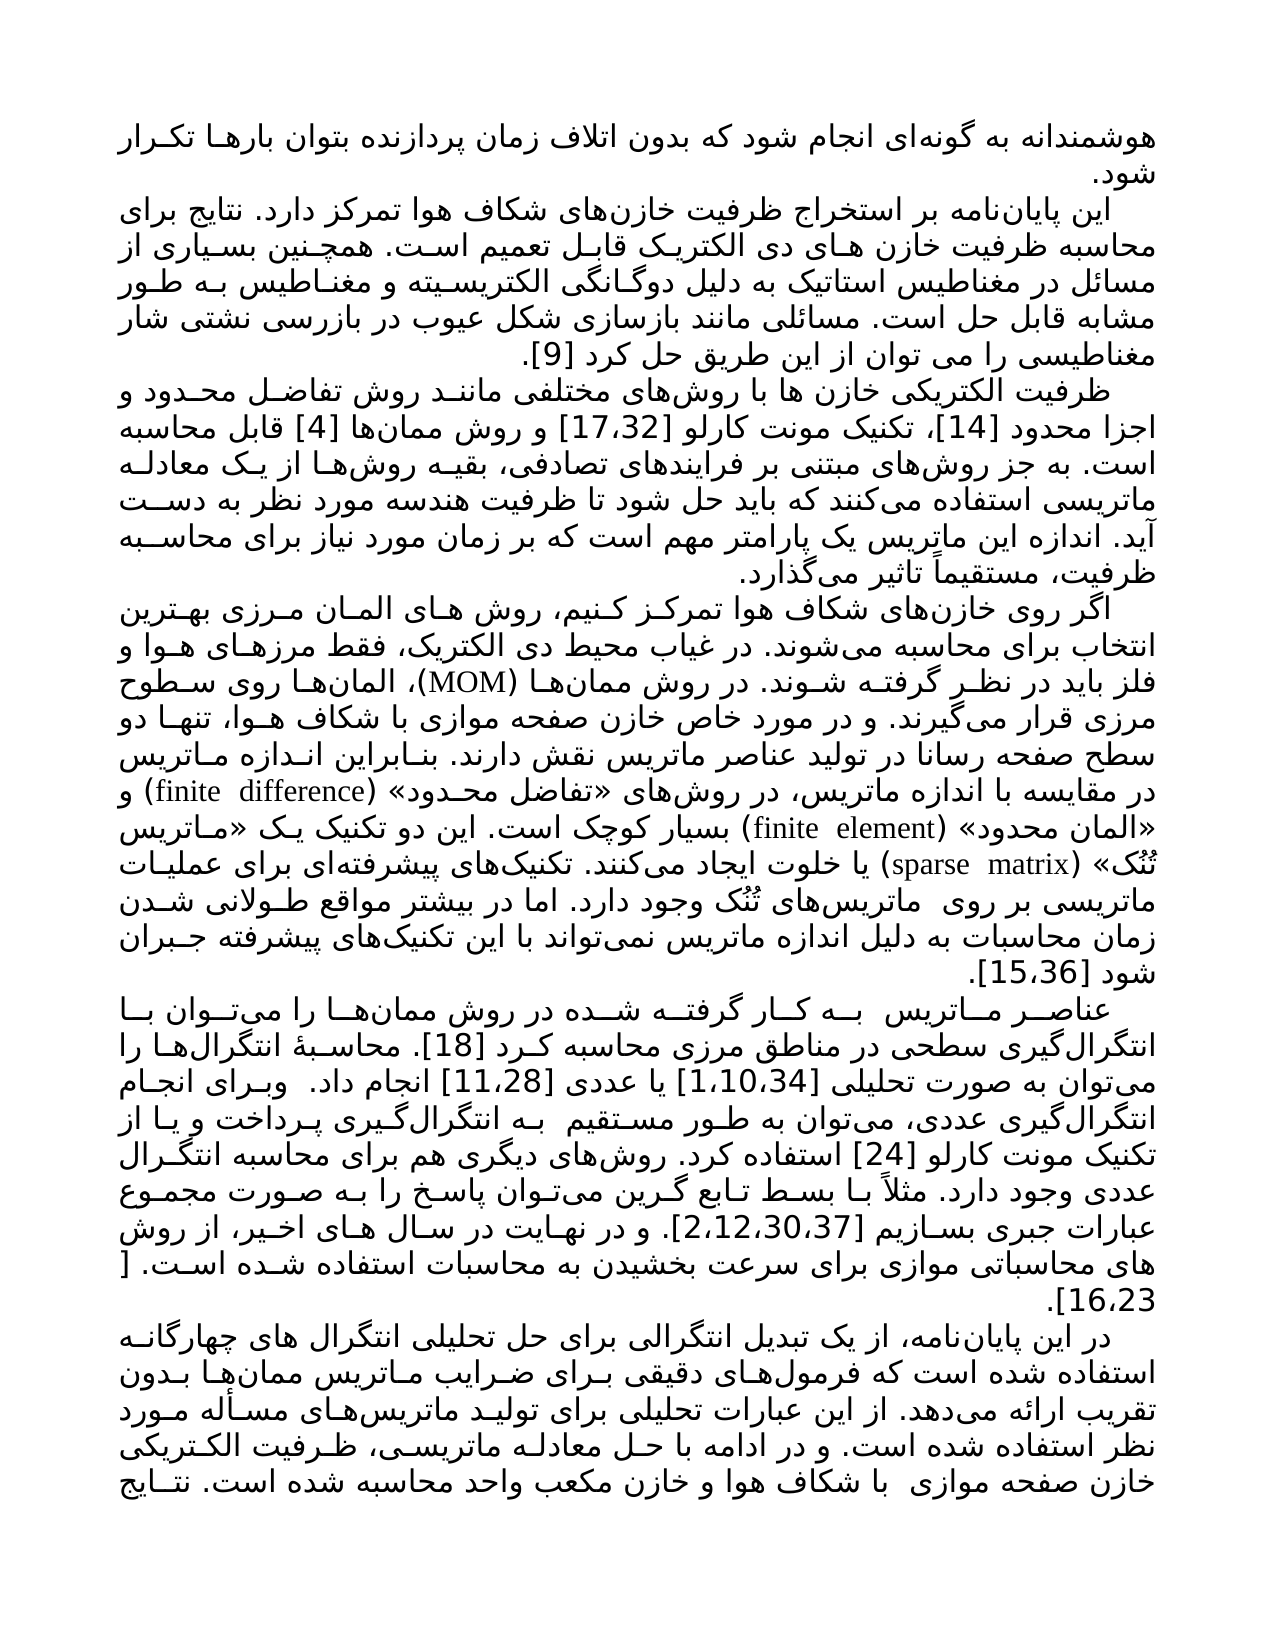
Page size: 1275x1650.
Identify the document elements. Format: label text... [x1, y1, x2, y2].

text برای حل یک «مسئله معکوس»، ابتدا به یک راه سریع و دقیق برای حل «مسئله مستقیم» نیاز داریم. این به این معنی است که محاسبه ظرفیت باید هوشمندانه به گونه‌ای انجام شود که بدون اتلاف زمان پردازنده بتوان بارها تکرار شود. [118, 118, 1157, 191]
text در این پایان‌نامه، از یک تبدیل انتگرالی برای حل تحلیلی انتگرال های چهارگانه استفاده شده است که فرمول‌های دقیقی برای ضرایب ماتریس ممان‌ها بدون تقریب ارائه می‌دهد. از این عبارات تحلیلی برای تولید ماتریس‌های مسأله مورد نظر استفاده شده است. و در ادامه با حل معادله ماتریسی، ظرفیت الکتریکی خازن صفحه موازی با شکاف هوا و خازن مکعب واحد محاسبه شده است. نتایج [118, 1318, 1157, 1500]
text عناصر ماتریس به کار گرفته شده در روش ممان‌ها را می‌توان با انتگرال‌گیری سطحی در مناطق مرزی محاسبه کرد [18]. محاسبهٔ انتگرال‌ها را می‌توان به صورت تحلیلی [1،10،34] یا عددی [11،28] انجام داد. وبرای انجام انتگرال‌گیری عددی، می‌توان به طور مستقیم به انتگرال‌گیری پرداخت و یا از تکنیک مونت کارلو [24] استفاده کرد. روش‌های دیگری هم برای محاسبه انتگرال عددی وجود دارد. مثلاً با بسط تابع گرین می‌توان پاسخ را به صورت مجموع عبارات جبری بسازیم [2،12،30،37]. و در نهایت در سال های اخیر، از روش های محاسباتی موازی برای سرعت بخشیدن به محاسبات استفاده شده است. [16،23]. [118, 991, 1157, 1318]
text این پایان‌نامه بر استخراج ظرفیت خازن‌های شکاف هوا تمرکز دارد. نتایج برای محاسبه ظرفیت خازن های دی الکتریک قابل تعمیم است. همچنین بسیاری از مسائل در مغناطیس استاتیک به دلیل دوگانگی الکتریسیته و مغناطیس به طور مشابه قابل حل است. مسائلی مانند بازسازی شکل عیوب در بازرسی نشتی شار مغناطیسی را می توان از این طریق حل کرد [9]. [118, 191, 1157, 373]
text ظرفیت الکتریکی خازن ها با روش‌های مختلفی مانند روش تفاضل محدود و اجزا محدود [14]، تکنیک مونت کارلو [17،32] و روش ممان‌ها [4] قابل محاسبه است. به جز روش‌های مبتنی بر فرایند‌های تصادفی، بقیه روش‌ها از یک معادله ماتریسی استفاده می‌کنند که باید حل شود تا ظرفیت هندسه مورد نظر به دست آید. اندازه این ماتریس یک پارامتر مهم است که بر زمان مورد نیاز برای محاسبه ظرفیت، مستقیماً تاثیر می‌گذارد. [118, 373, 1157, 591]
text اگر روی خازن‌های شکاف هوا تمرکز کنیم، روش های المان مرزی بهترین انتخاب برای محاسبه می‌شوند. در غیاب محیط دی الکتریک، فقط مرزهای هوا و فلز باید در نظر گرفته شوند. در روش ممان‌ها (MOM)، المان‌ها روی سطوح مرزی قرار می‌گیرند. و در مورد خاص خازن صفحه موازی با شکاف هوا، تنها دو سطح صفحه رسانا در تولید عناصر ماتریس نقش دارند. بنابراین اندازه ماتریس در مقایسه با اندازه ماتریس، در روش‌های «تفاضل محدود» (finite difference) و «المان محدود» (finite element) بسیار کوچک است. این دو تکنیک یک «ماتریس تُنُک» (sparse matrix) یا خلوت ایجاد می‌کنند. تکنیک‌های پیشرفته‌ای برای عملیات ماتریسی بر روی ماتریس‌های تُنُک وجود دارد. اما در بیشتر مواقع طولانی شدن زمان محاسبات به دلیل اندازه ماتریس نمی‌تواند با این تکنیک‌های پیشرفته جبران شود [15،36]. [118, 591, 1157, 991]
